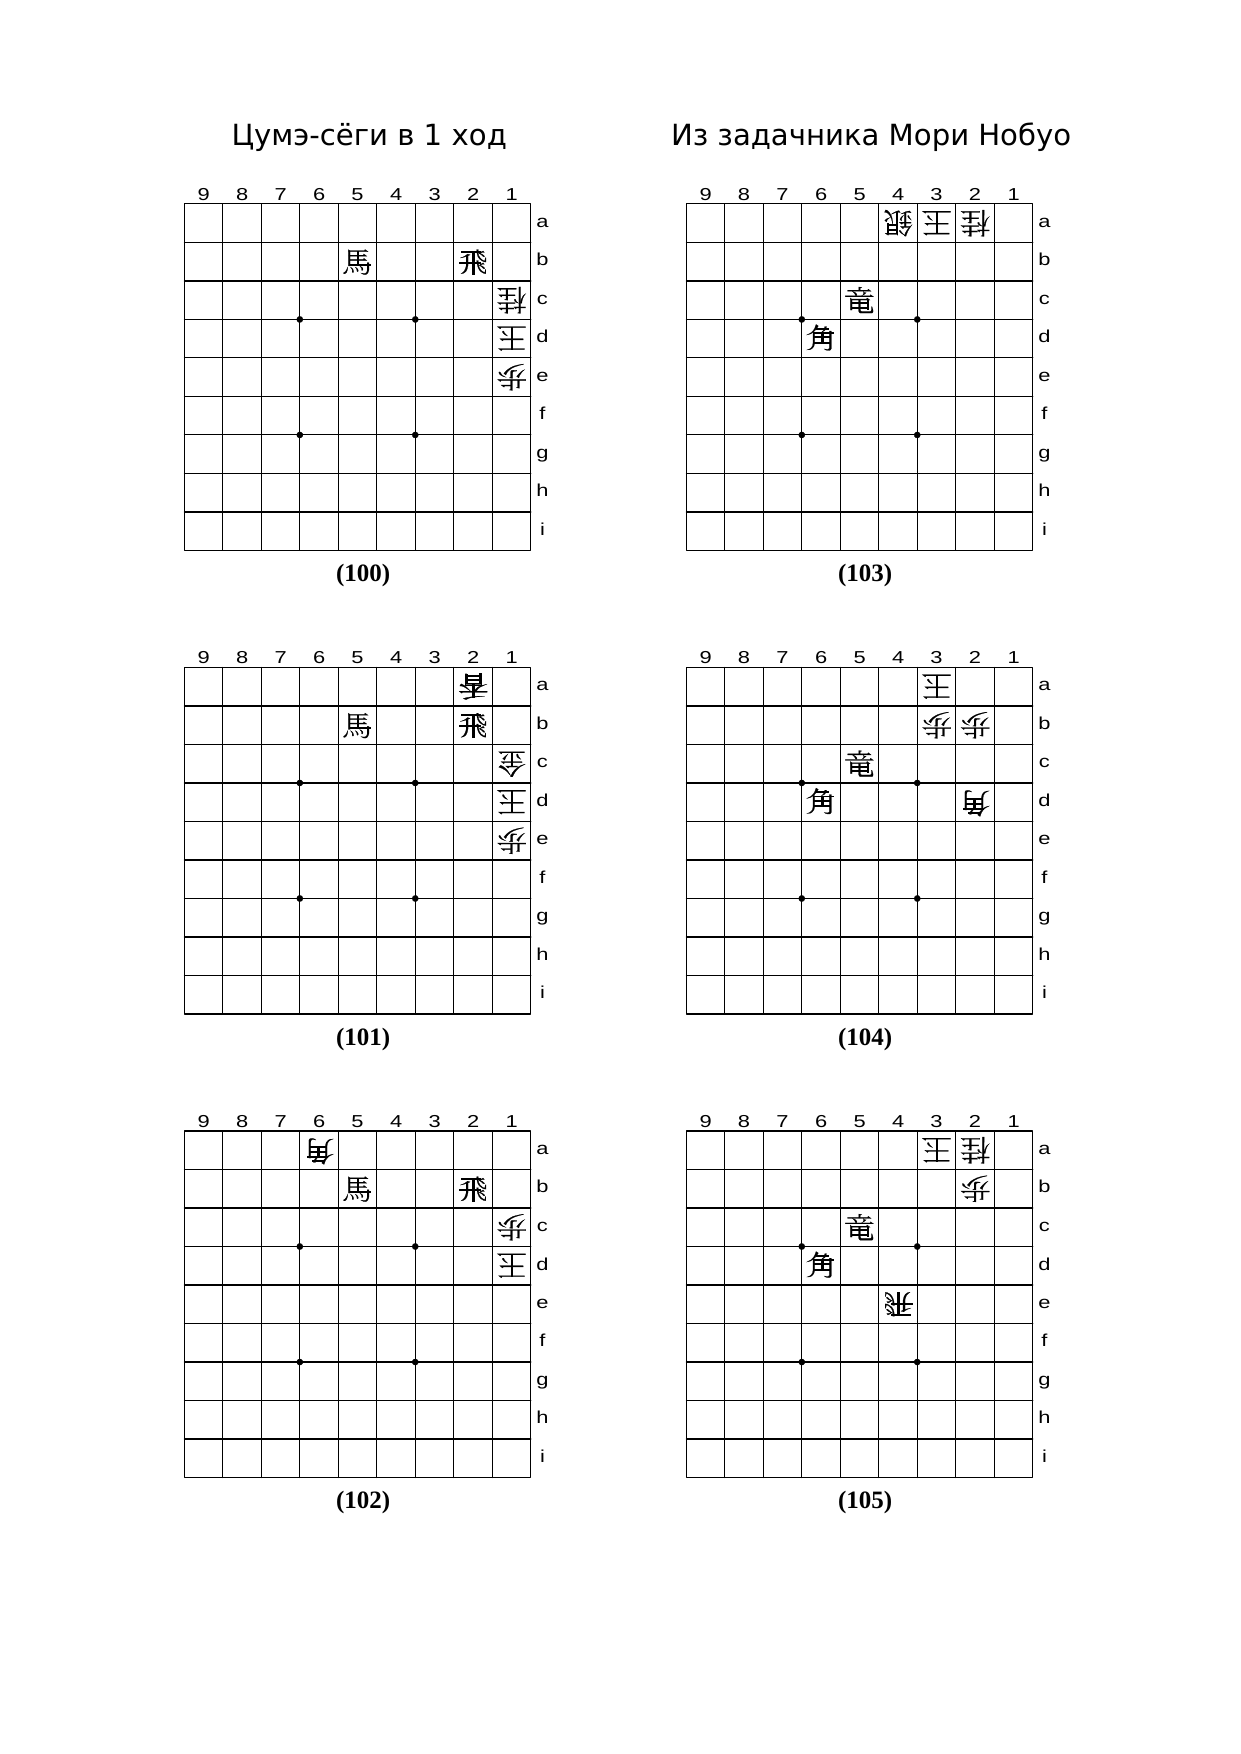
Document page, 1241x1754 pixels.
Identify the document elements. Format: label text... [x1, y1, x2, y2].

text Из задачника Мори Нобуо [620, 118, 1122, 152]
text (105) [620, 1485, 1122, 1514]
text (103) [620, 558, 1122, 587]
text (100) [118, 558, 620, 587]
text (101) [118, 1022, 620, 1050]
text (104) [620, 1022, 1122, 1050]
text (102) [118, 1485, 620, 1514]
text Цумэ-сёги в 1 ход [118, 118, 620, 152]
